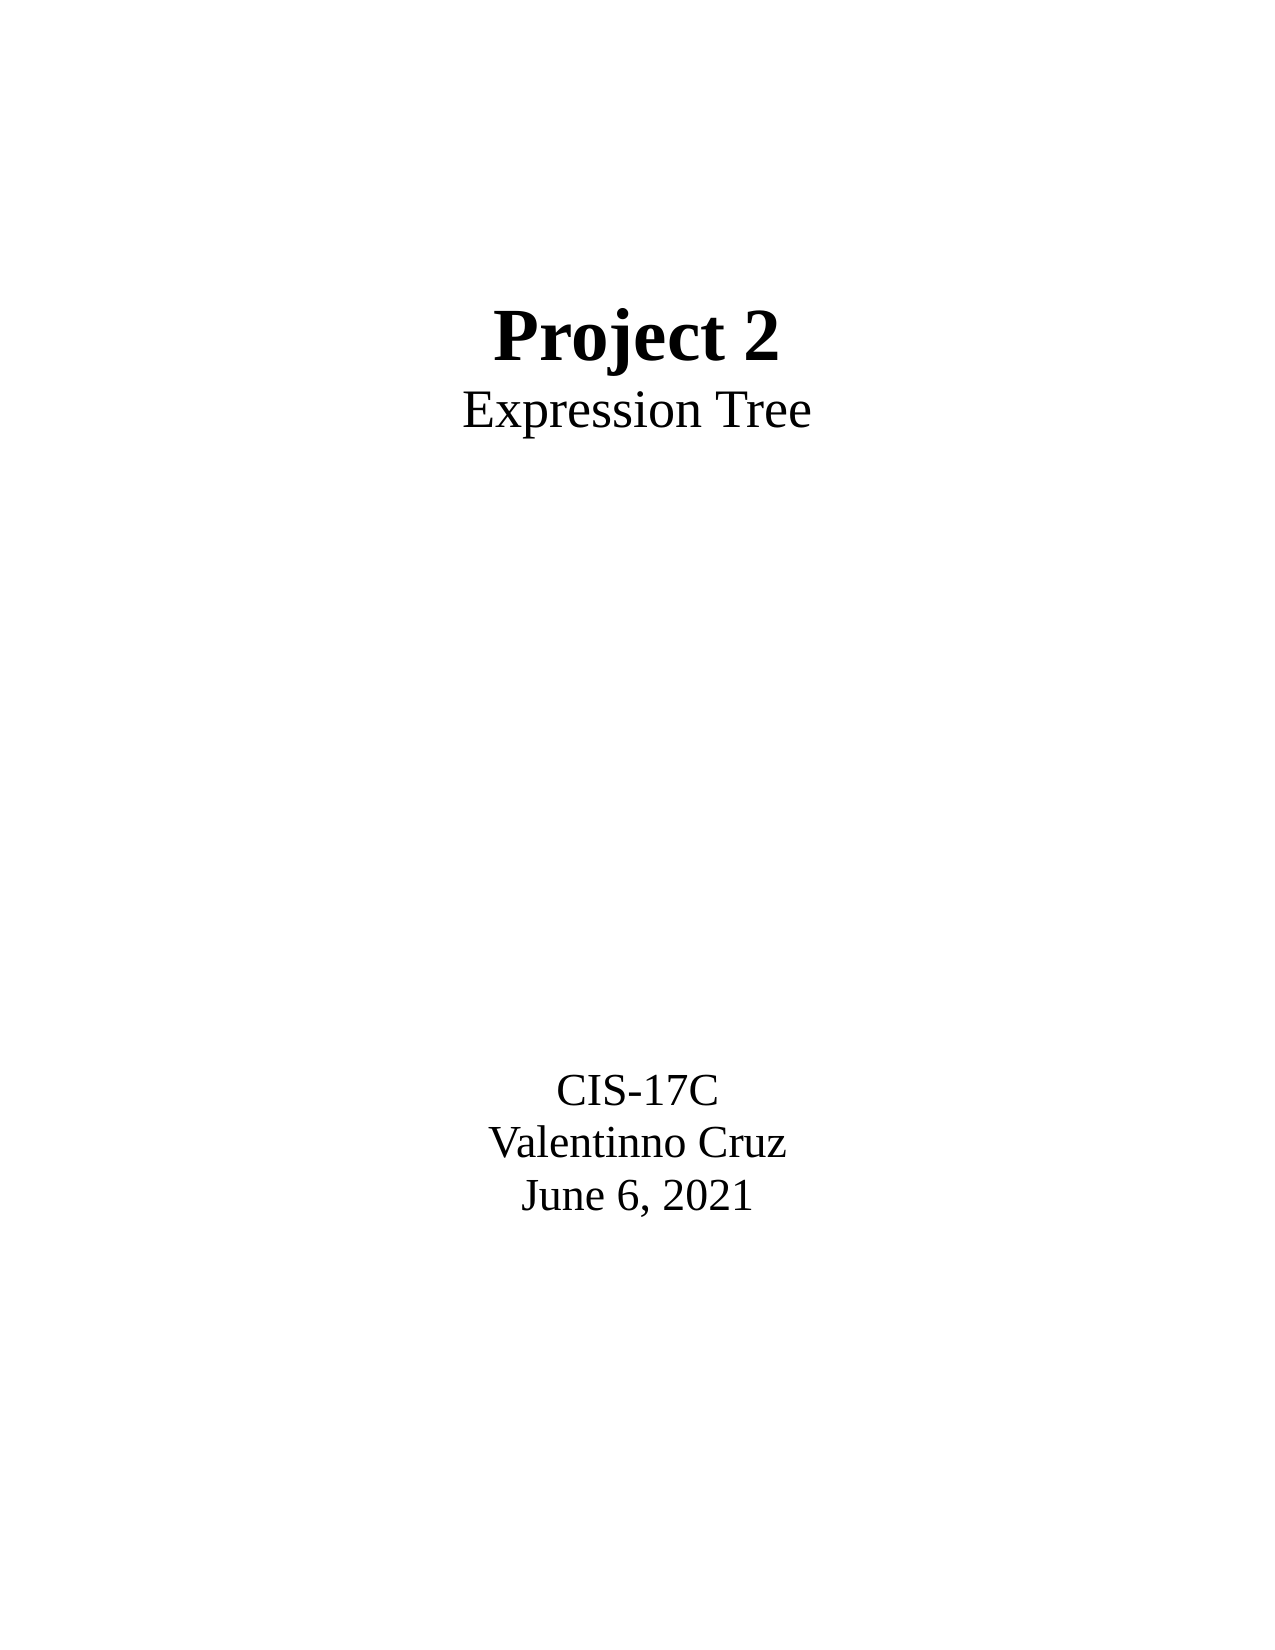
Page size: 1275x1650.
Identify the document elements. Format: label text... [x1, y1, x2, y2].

text June 6, 2021 [118, 1167, 1157, 1220]
text Valentinno Cruz [118, 1115, 1157, 1167]
text CIS-17C [118, 1062, 1157, 1115]
text Project 2 [118, 291, 1157, 377]
text Expression Tree [118, 377, 1157, 439]
